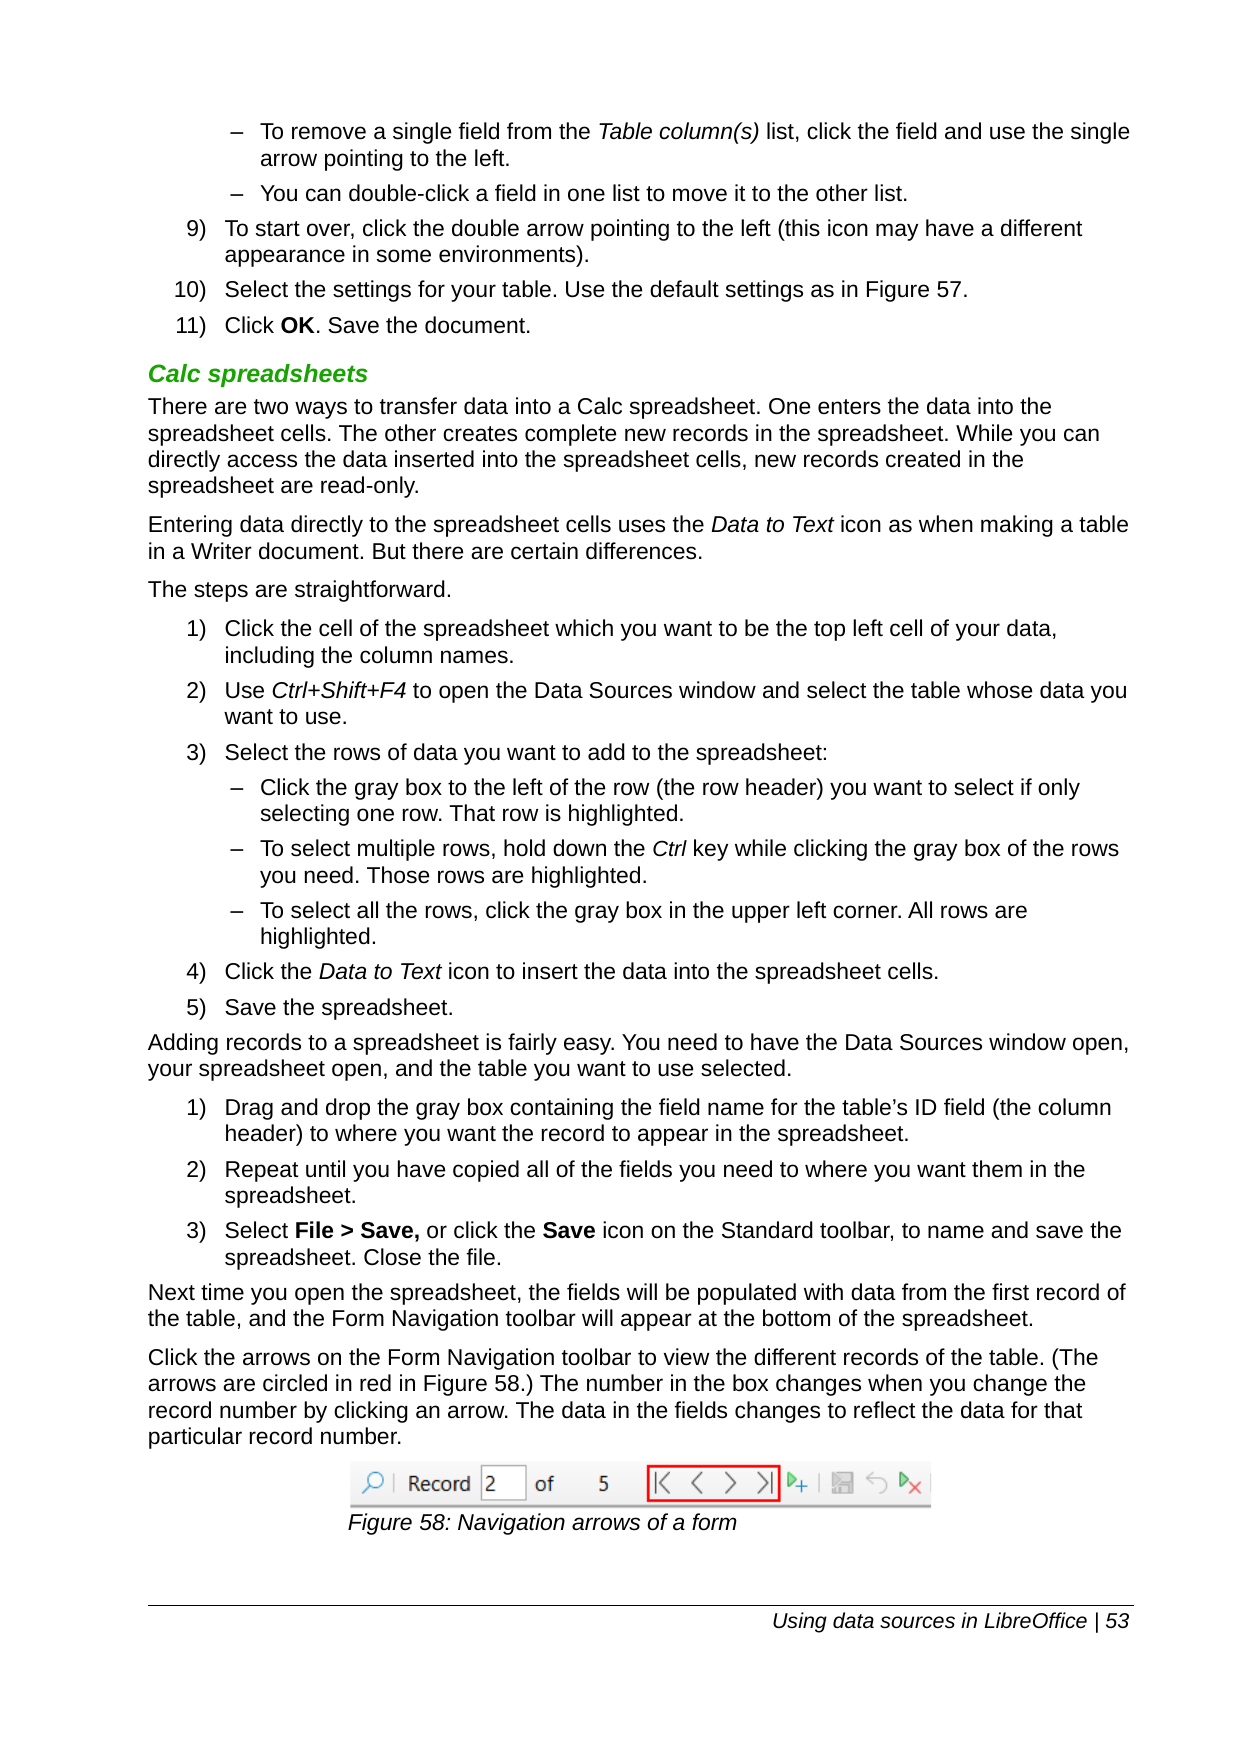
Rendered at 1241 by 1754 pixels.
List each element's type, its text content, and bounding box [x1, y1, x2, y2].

list To start over, click the double arrow pointing to the left (this icon may have a different appearance in some environments). [207, 215, 1134, 268]
list To select all the rows, click the gray box in the upper left corner. All rows are highlighted. [230, 897, 1134, 949]
list You can double-click a field in one list to move it to the other list. [230, 180, 1134, 206]
list Click the gray box to the left of the row (the row header) you want to select if only selecting one row. That row is highlighted. [230, 774, 1134, 826]
list Save the spreadsheet. [207, 993, 1134, 1020]
text Click the arrows on the Form Navigation toolbar to view the different records of the table. (The arrows are circled in red in Figure 58.) The number in the box changes when you change the record number by clicking an arrow. The data in the fields changes to reflect the data for that particular record number. [148, 1344, 1134, 1449]
picture [350, 1461, 932, 1509]
list Click the cell of the spreadsheet which you want to be the top left cell of your data, including the column names. [207, 615, 1134, 668]
list Click the Data to Text icon to insert the data into the spreadsheet cells. [207, 958, 1134, 985]
list Adding records to a spreadsheet is fairly easy. You need to have the Data Sources window open, your spreadsheet open, and the table you want to use selected. [148, 1029, 1134, 1081]
list Repeat until you have copied all of the fields you need to where you want them in the spreadsheet. [207, 1156, 1134, 1208]
subtitle Calc spreadsheets [148, 359, 1134, 387]
list To select multiple rows, hold down the Ctrl key while clicking the gray box of the rows you need. Those rows are highlighted. [230, 835, 1134, 888]
list Use Ctrl+Shift+F4 to open the Data Sources window and select the table whose data you want to use. [207, 677, 1134, 729]
list Click OK. Save the document. [207, 312, 1134, 338]
text Next time you open the spreadsheet, the fields will be populated with data from the first record of the table, and the Form Navigation toolbar will appear at the bottom of the spreadsheet. [148, 1279, 1134, 1331]
text Figure 58: Navigation arrows of a form [348, 1462, 934, 1535]
text There are two ways to transfer data into a Calc spreadsheet. One enters the data into the spreadsheet cells. The other creates complete new records in the spreadsheet. While you can directly access the data inserted into the spreadsheet cells, new records created in the spreadsheet are read-only. [148, 393, 1134, 499]
list Drag and drop the gray box containing the field name for the table’s ID field (the column header) to where you want the record to appear in the spreadsheet. [207, 1094, 1134, 1147]
list Select File > Save, or click the Save icon on the Standard toolbar, to name and save the spreadsheet. Close the file. [207, 1217, 1134, 1270]
list Select the settings for your table. Use the default settings as in Figure 57. [207, 276, 1134, 303]
list The steps are straightforward. [148, 576, 1134, 603]
list To remove a single field from the Table column(s) list, click the field and use the single arrow pointing to the left. [230, 118, 1134, 171]
list Select the rows of data you want to add to the spreadsheet: [207, 738, 1134, 765]
text Entering data directly to the spreadsheet cells uses the Data to Text icon as when making a table in a Writer document. But there are certain differences. [148, 511, 1134, 564]
